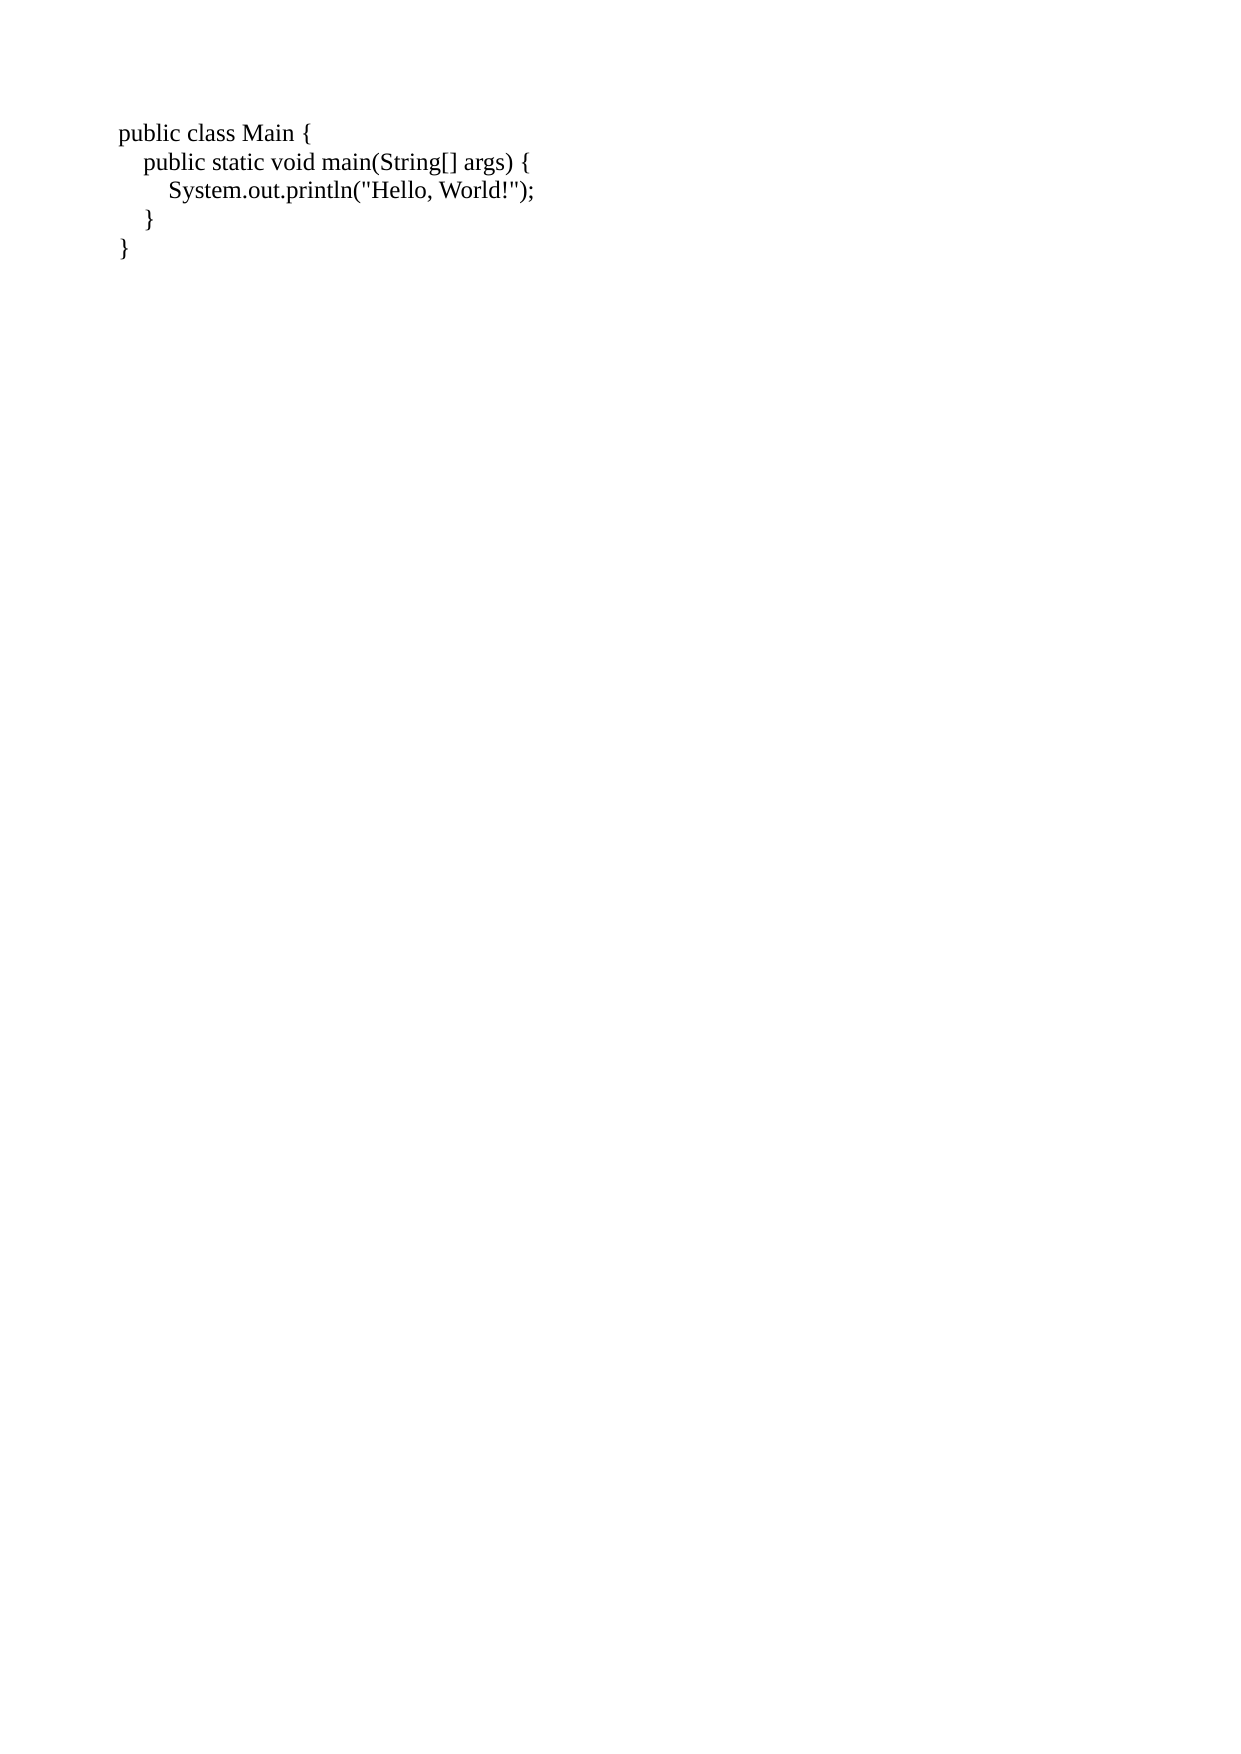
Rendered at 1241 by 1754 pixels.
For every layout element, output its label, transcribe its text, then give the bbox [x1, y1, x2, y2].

text } [118, 204, 1122, 233]
text public static void main(String[] args) { [118, 147, 1122, 176]
text System.out.println("Hello, World!"); [118, 176, 1122, 204]
text } [118, 233, 1122, 262]
text public class Main { [118, 118, 1122, 147]
